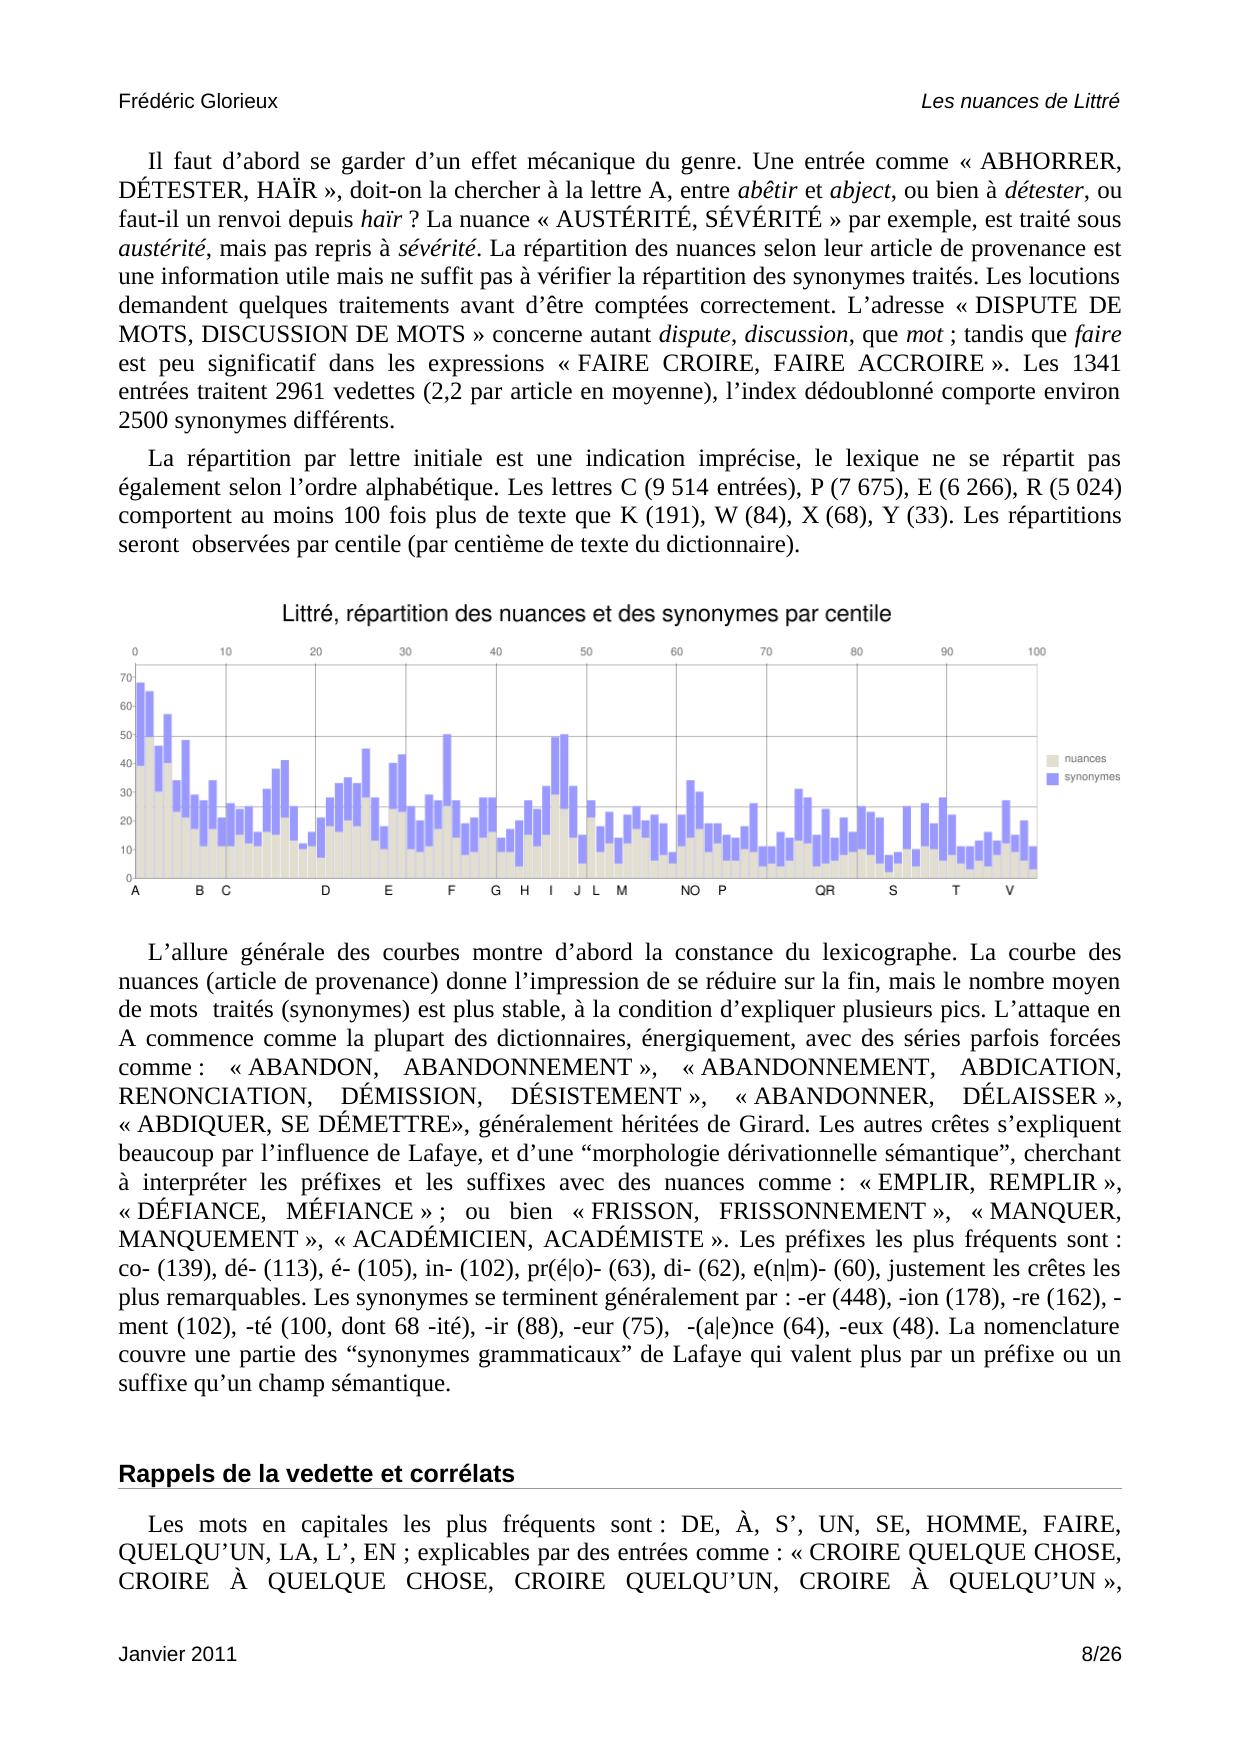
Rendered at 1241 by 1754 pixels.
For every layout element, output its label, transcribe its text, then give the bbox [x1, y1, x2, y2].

text L’allure générale des courbes montre d’abord la constance du lexicographe. La courbe des nuances (article de provenance) donne l’impression de se réduire sur la fin, mais le nombre moyen de mots traités (synonymes) est plus stable, à la condition d’expliquer plusieurs pics. L’attaque en A commence comme la plupart des dictionnaires, énergiquement, avec des séries parfois forcées comme : « ABANDON, ABANDONNEMENT », « ABANDONNEMENT, ABDICATION, RENONCIATION, DÉMISSION, DÉSISTEMENT », « ABANDONNER, DÉLAISSER », « ABDIQUER, SE DÉMETTRE», généralement héritées de Girard. Les autres crêtes s’expliquent beaucoup par l’influence de Lafaye, et d’une “morphologie dérivationnelle sémantique”, cherchant à interpréter les préfixes et les suffixes avec des nuances comme : « EMPLIR, REMPLIR », « DÉFIANCE, MÉFIANCE » ; ou bien « FRISSON, FRISSONNEMENT », « MANQUER, MANQUEMENT », « ACADÉMICIEN, ACADÉMISTE ». Les préfixes les plus fréquents sont : co- (139), dé- (113), é- (105), in- (102), pr(é|o)- (63), di- (62), e(n|m)- (60), justement les crêtes les plus remarquables. Les synonymes se terminent généralement par : -er (448), -ion (178), -re (162), -ment (102), -té (100, dont 68 -ité), -ir (88), -eur (75), -(a|e)nce (64), -eux (48). La nomenclature couvre une partie des “synonymes grammaticaux” de Lafaye qui valent plus par un préfixe ou un suffixe qu’un champ sémantique. [118, 937, 1122, 1397]
picture [118, 598, 1123, 900]
text La répartition par lettre initiale est une indication imprécise, le lexique ne se répartit pas également selon l’ordre alphabétique. Les lettres C (9 514 entrées), P (7 675), E (6 266), R (5 024) comportent au moins 100 fois plus de texte que K (191), W (84), X (68), Y (33). Les répartitions seront observées par centile (par centième de texte du dictionnaire). [118, 443, 1122, 558]
text Il faut d’abord se garder d’un effet mécanique du genre. Une entrée comme « ABHORRER, DÉTESTER, HAÏR », doit-on la chercher à la lettre A, entre abêtir et abject, ou bien à détester, ou faut-il un renvoi depuis haïr ? La nuance « AUSTÉRITÉ, SÉVÉRITÉ » par exemple, est traité sous austérité, mais pas repris à sévérité. La répartition des nuances selon leur article de provenance est une information utile mais ne suffit pas à vérifier la répartition des synonymes traités. Les locutions demandent quelques traitements avant d’être comptées correctement. L’adresse « DISPUTE DE MOTS, DISCUSSION DE MOTS » concerne autant dispute, discussion, que mot ; tandis que faire est peu significatif dans les expressions « FAIRE CROIRE, FAIRE ACCROIRE ». Les 1341 entrées traitent 2961 vedettes (2,2 par article en moyenne), l’index dédoublonné comporte environ 2500 synonymes différents. [118, 146, 1122, 434]
text Les mots en capitales les plus fréquents sont : DE, À, S’, UN, SE, HOMME, FAIRE, QUELQU’UN, LA, L’, EN ; explicables par des entrées comme : « CROIRE QUELQUE CHOSE, CROIRE À QUELQUE CHOSE, CROIRE QUELQU’UN, CROIRE À QUELQU’UN », [118, 1509, 1122, 1595]
subtitle Rappels de la vedette et corrélats [118, 1459, 1122, 1488]
